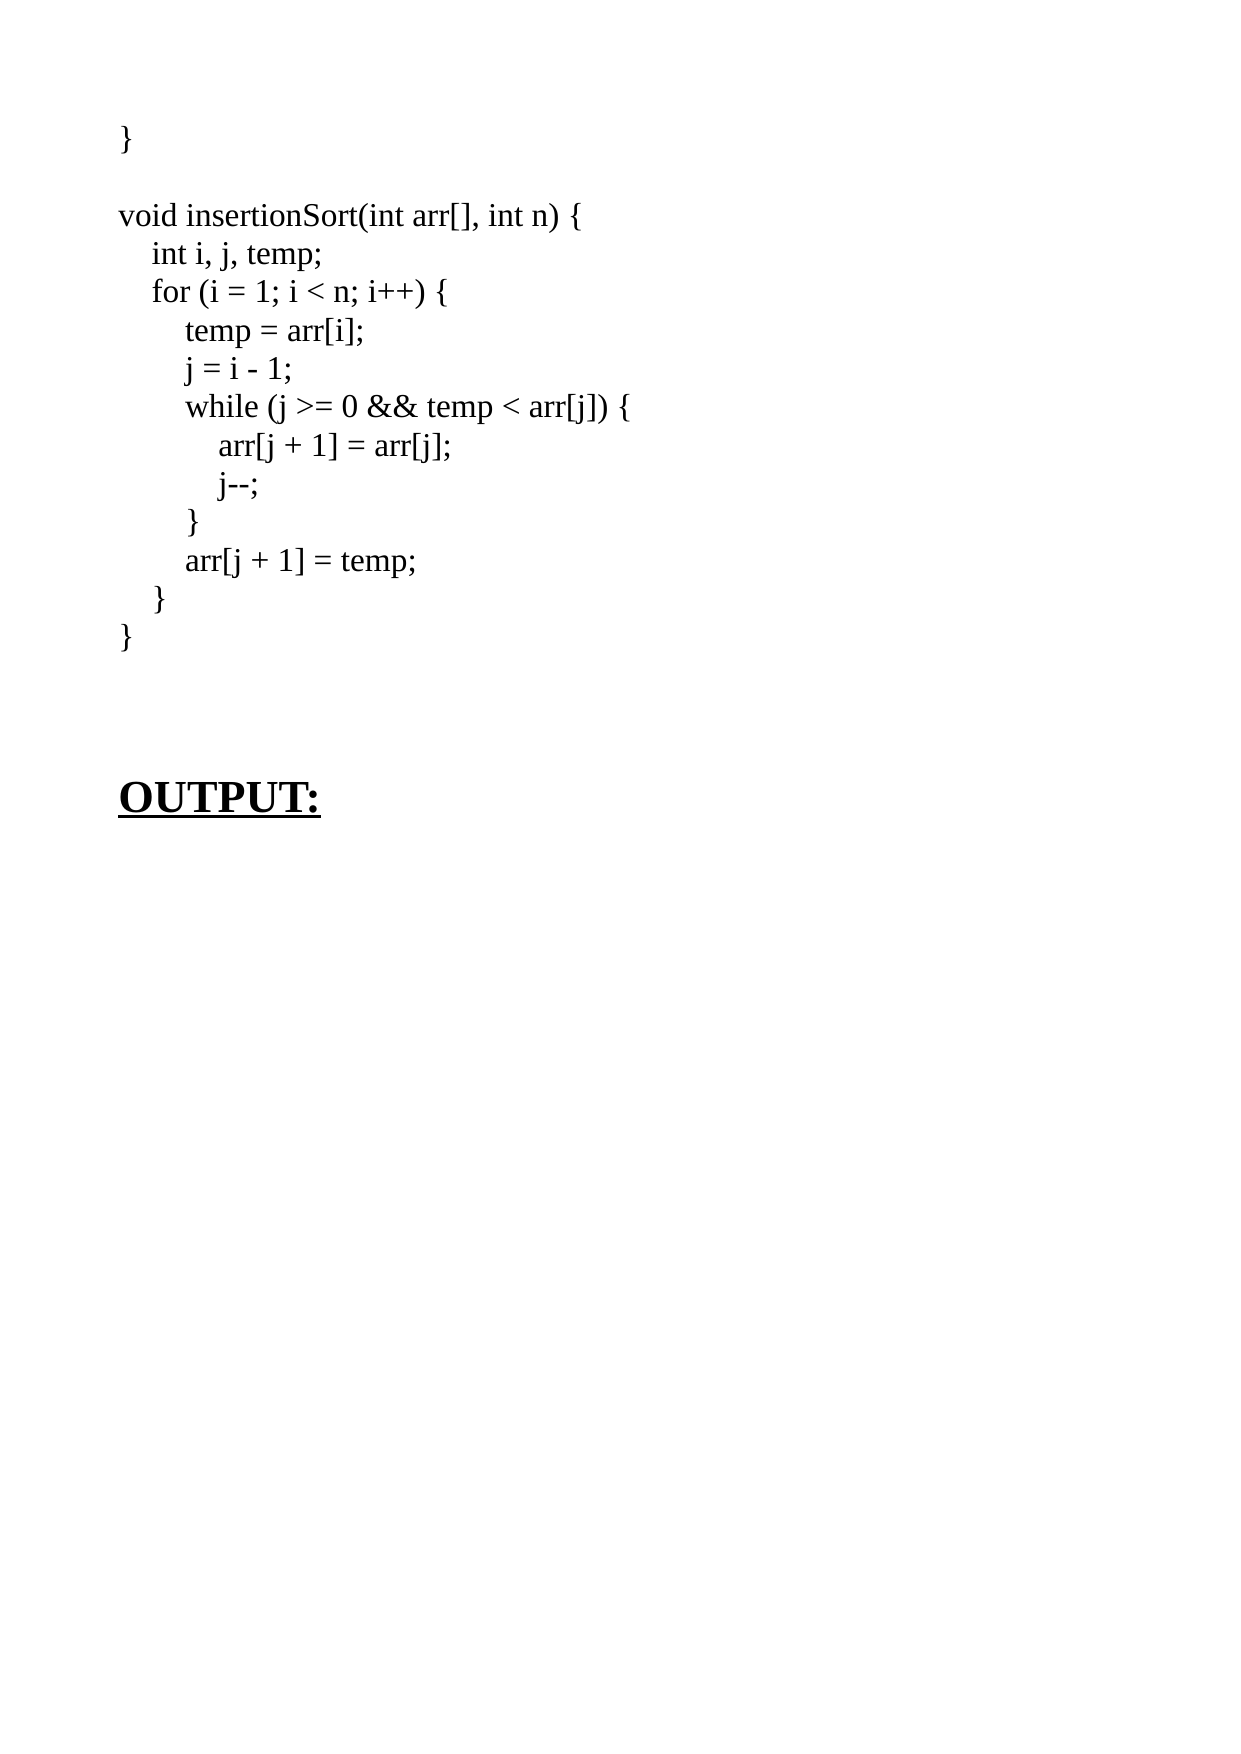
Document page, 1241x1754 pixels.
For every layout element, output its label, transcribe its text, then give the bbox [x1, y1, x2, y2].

text arr[j + 1] = temp; [118, 540, 1122, 578]
text while (j >= 0 && temp < arr[j]) { [118, 386, 1122, 425]
text j = i - 1; [118, 348, 1122, 386]
text temp = arr[i]; [118, 310, 1122, 348]
text OUTPUT: [118, 770, 1122, 822]
text arr[j + 1] = arr[j]; [118, 425, 1122, 463]
text } [118, 501, 1122, 540]
text } [118, 616, 1122, 655]
text } [118, 578, 1122, 616]
text int i, j, temp; [118, 233, 1122, 271]
text } [118, 118, 1122, 156]
text j--; [118, 463, 1122, 501]
text void insertionSort(int arr[], int n) { [118, 195, 1122, 233]
text for (i = 1; i < n; i++) { [118, 271, 1122, 310]
